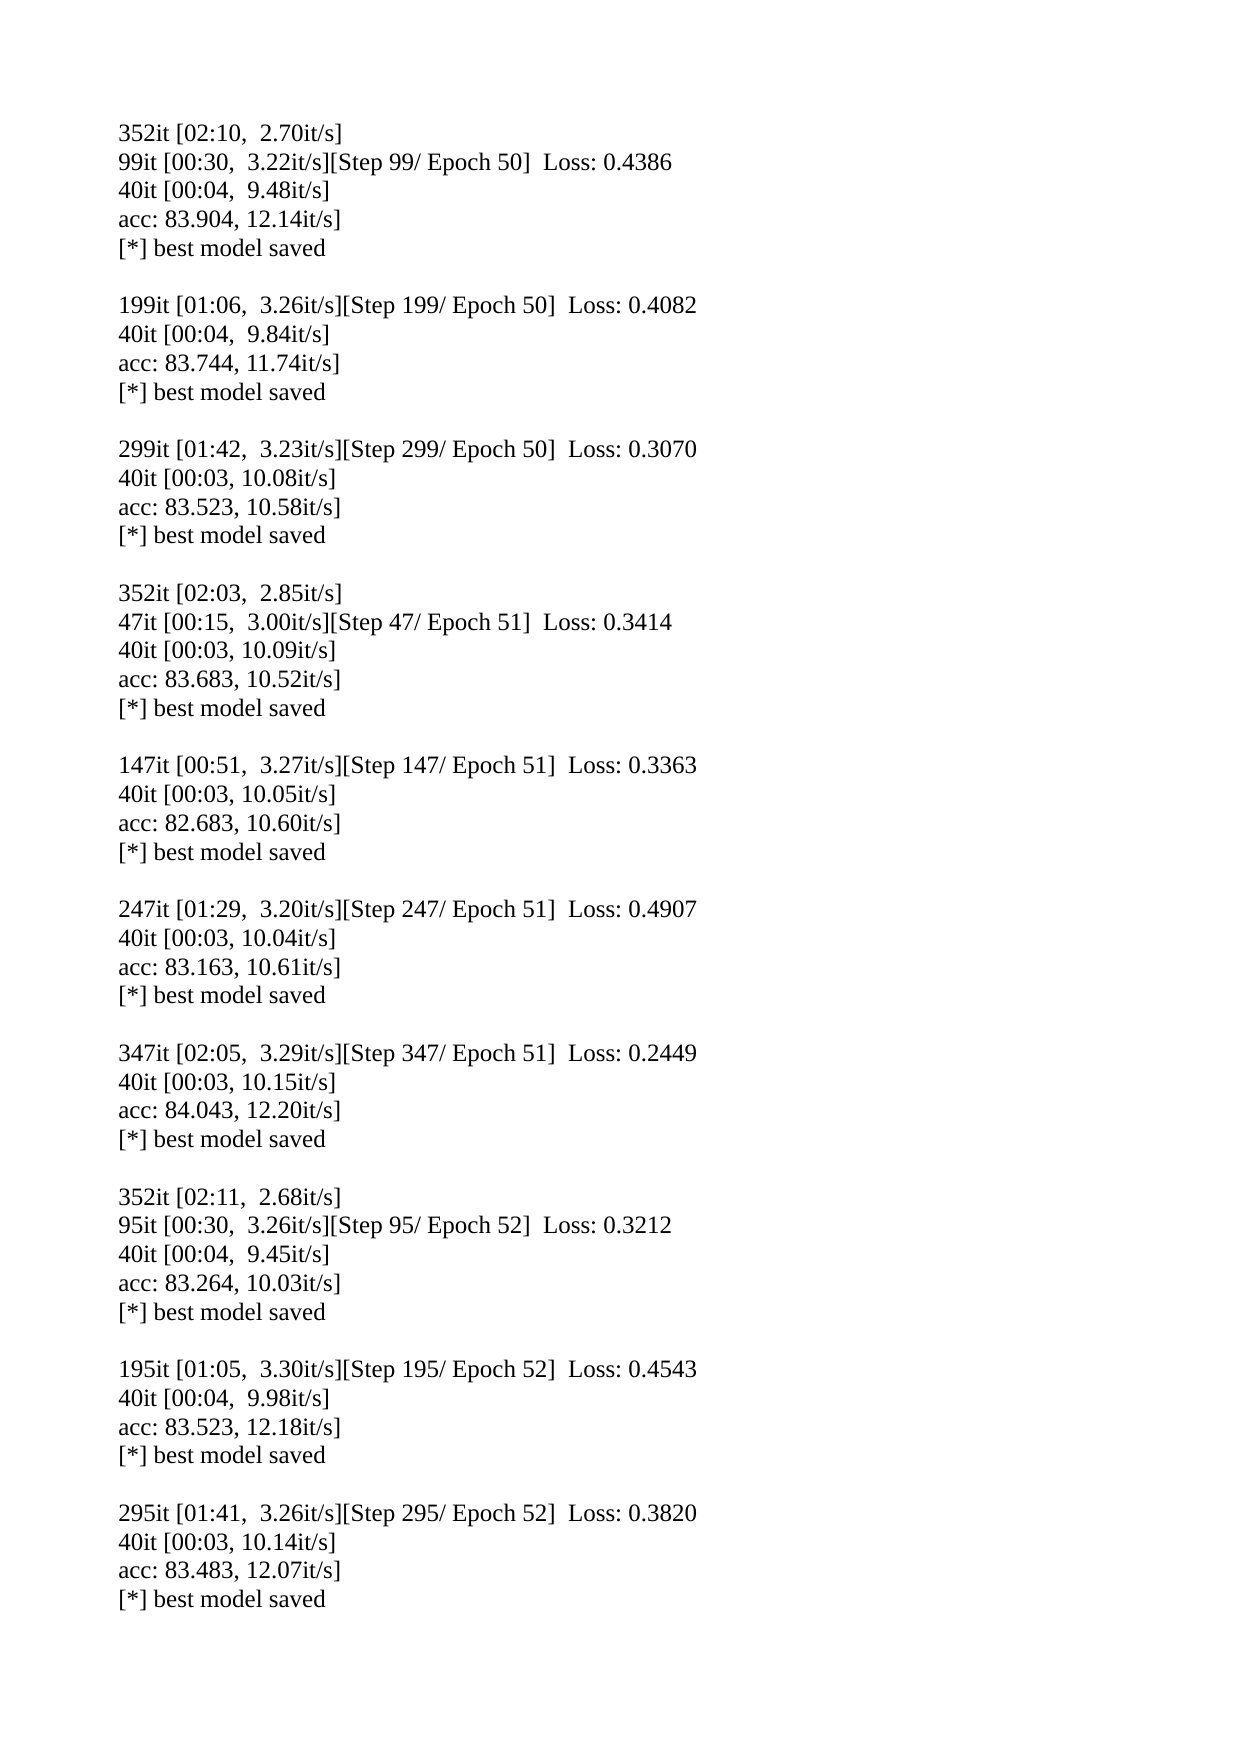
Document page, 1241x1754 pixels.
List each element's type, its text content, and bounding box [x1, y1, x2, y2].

text 299it [01:42, 3.23it/s][Step 299/ Epoch 50] Loss: 0.3070 [118, 434, 1122, 463]
text [*] best model saved [118, 693, 1122, 722]
text 40it [00:03, 10.05it/s] [118, 779, 1122, 808]
text [*] best model saved [118, 1584, 1122, 1613]
text acc: 83.523, 12.18it/s] [118, 1412, 1122, 1441]
text 99it [00:30, 3.22it/s][Step 99/ Epoch 50] Loss: 0.4386 [118, 147, 1122, 176]
text acc: 83.904, 12.14it/s] [118, 204, 1122, 233]
text 40it [00:03, 10.14it/s] [118, 1527, 1122, 1556]
text 40it [00:04, 9.84it/s] [118, 319, 1122, 348]
text [*] best model saved [118, 521, 1122, 549]
text 352it [02:10, 2.70it/s] [118, 118, 1122, 147]
text acc: 83.683, 10.52it/s] [118, 664, 1122, 693]
text acc: 83.163, 10.61it/s] [118, 952, 1122, 981]
text 40it [00:03, 10.09it/s] [118, 636, 1122, 664]
text 40it [00:03, 10.08it/s] [118, 463, 1122, 492]
text 95it [00:30, 3.26it/s][Step 95/ Epoch 52] Loss: 0.3212 [118, 1211, 1122, 1239]
text 47it [00:15, 3.00it/s][Step 47/ Epoch 51] Loss: 0.3414 [118, 607, 1122, 636]
text 40it [00:03, 10.04it/s] [118, 923, 1122, 952]
text 40it [00:03, 10.15it/s] [118, 1067, 1122, 1096]
text 295it [01:41, 3.26it/s][Step 295/ Epoch 52] Loss: 0.3820 [118, 1498, 1122, 1527]
text 352it [02:03, 2.85it/s] [118, 578, 1122, 607]
text acc: 83.523, 10.58it/s] [118, 492, 1122, 521]
text 147it [00:51, 3.27it/s][Step 147/ Epoch 51] Loss: 0.3363 [118, 751, 1122, 779]
text 40it [00:04, 9.98it/s] [118, 1383, 1122, 1412]
text 352it [02:11, 2.68it/s] [118, 1182, 1122, 1211]
text [*] best model saved [118, 1124, 1122, 1153]
text [*] best model saved [118, 233, 1122, 262]
text acc: 83.264, 10.03it/s] [118, 1268, 1122, 1297]
text acc: 83.744, 11.74it/s] [118, 348, 1122, 377]
text 199it [01:06, 3.26it/s][Step 199/ Epoch 50] Loss: 0.4082 [118, 291, 1122, 319]
text [*] best model saved [118, 377, 1122, 406]
text [*] best model saved [118, 1441, 1122, 1469]
text 247it [01:29, 3.20it/s][Step 247/ Epoch 51] Loss: 0.4907 [118, 894, 1122, 923]
text 347it [02:05, 3.29it/s][Step 347/ Epoch 51] Loss: 0.2449 [118, 1038, 1122, 1067]
text acc: 82.683, 10.60it/s] [118, 808, 1122, 837]
text acc: 83.483, 12.07it/s] [118, 1556, 1122, 1584]
text 40it [00:04, 9.45it/s] [118, 1239, 1122, 1268]
text [*] best model saved [118, 837, 1122, 866]
text 195it [01:05, 3.30it/s][Step 195/ Epoch 52] Loss: 0.4543 [118, 1354, 1122, 1383]
text [*] best model saved [118, 1297, 1122, 1326]
text acc: 84.043, 12.20it/s] [118, 1096, 1122, 1124]
text [*] best model saved [118, 981, 1122, 1009]
text 40it [00:04, 9.48it/s] [118, 176, 1122, 204]
